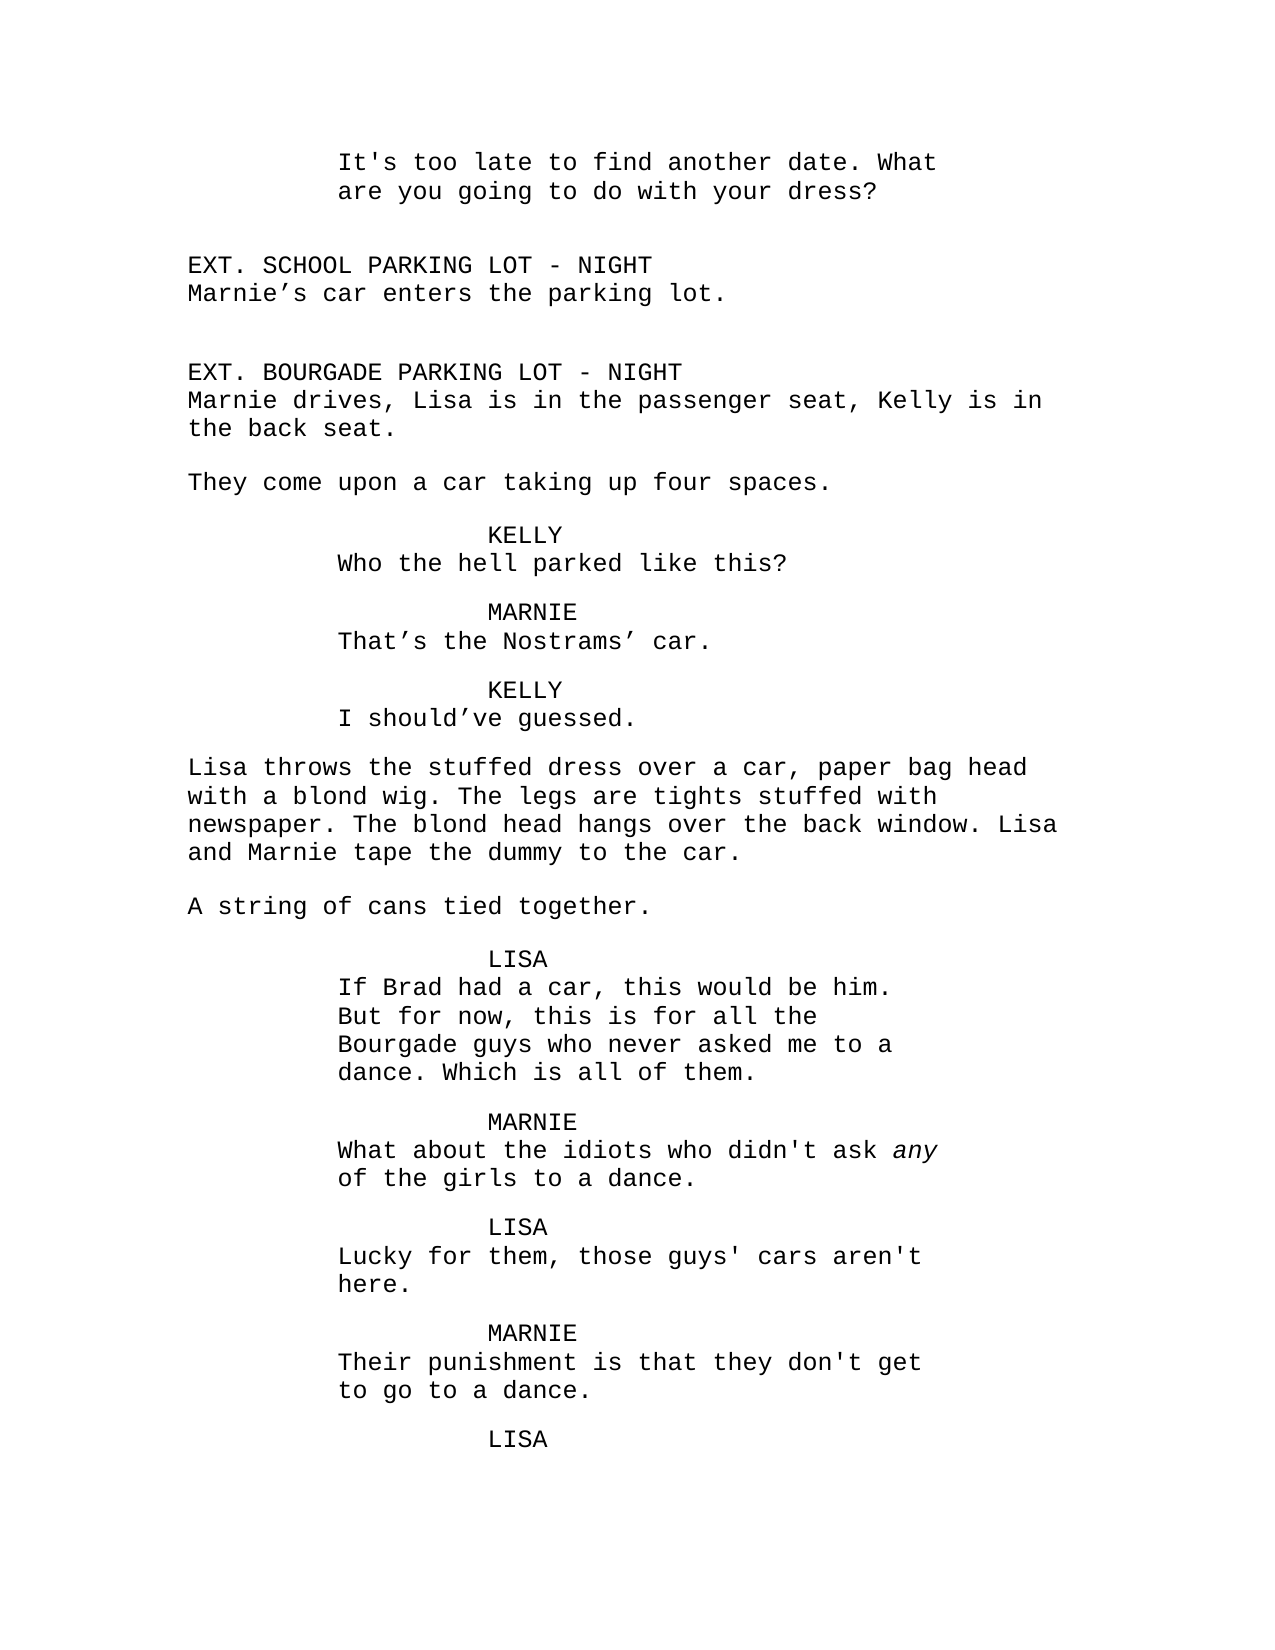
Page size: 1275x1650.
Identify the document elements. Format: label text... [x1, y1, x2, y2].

text MARNIE [187, 1109, 1087, 1137]
text What about the idiots who didn't ask any of the girls to a dance. [337, 1137, 937, 1194]
text LISA [187, 1427, 1087, 1455]
text They come upon a car taking up four spaces. [187, 469, 1087, 497]
text A string of cans tied together. [187, 893, 1087, 922]
text Marnie drives, Lisa is in the passenger seat, Kelly is in the back seat. [187, 387, 1087, 444]
text Lisa throws the stuffed dress over a car, paper bag head with a blond wig. The legs are tights stuffed with newspaper. The blond head hangs over the back window. Lisa and Marnie tape the dummy to the car. [187, 755, 1087, 868]
text KELLY [187, 522, 1087, 551]
subtitle EXT. BOURGADE PARKING LOT - NIGHT [187, 359, 1087, 387]
text That’s the Nostrams’ car. [337, 628, 937, 657]
text MARNIE [187, 600, 1087, 628]
subtitle EXT. SCHOOL PARKING LOT - NIGHT [187, 252, 1087, 281]
text LISA [187, 947, 1087, 975]
text KELLY [187, 677, 1087, 706]
text Their punishment is that they don't get to go to a dance. [337, 1349, 937, 1406]
text MARNIE [187, 1321, 1087, 1349]
text If Brad had a car, this would be him. But for now, this is for all the Bourgade guys who never asked me to a dance. Which is all of them. [337, 975, 937, 1088]
text Marnie’s car enters the parking lot. [187, 281, 1087, 309]
text Who the hell parked like this? [337, 551, 937, 579]
text I should’ve guessed. [337, 706, 937, 734]
text It's too late to find another date. What are you going to do with your dress? [337, 150, 937, 207]
text LISA [187, 1215, 1087, 1243]
text Lucky for them, those guys' cars aren't here. [337, 1243, 937, 1300]
